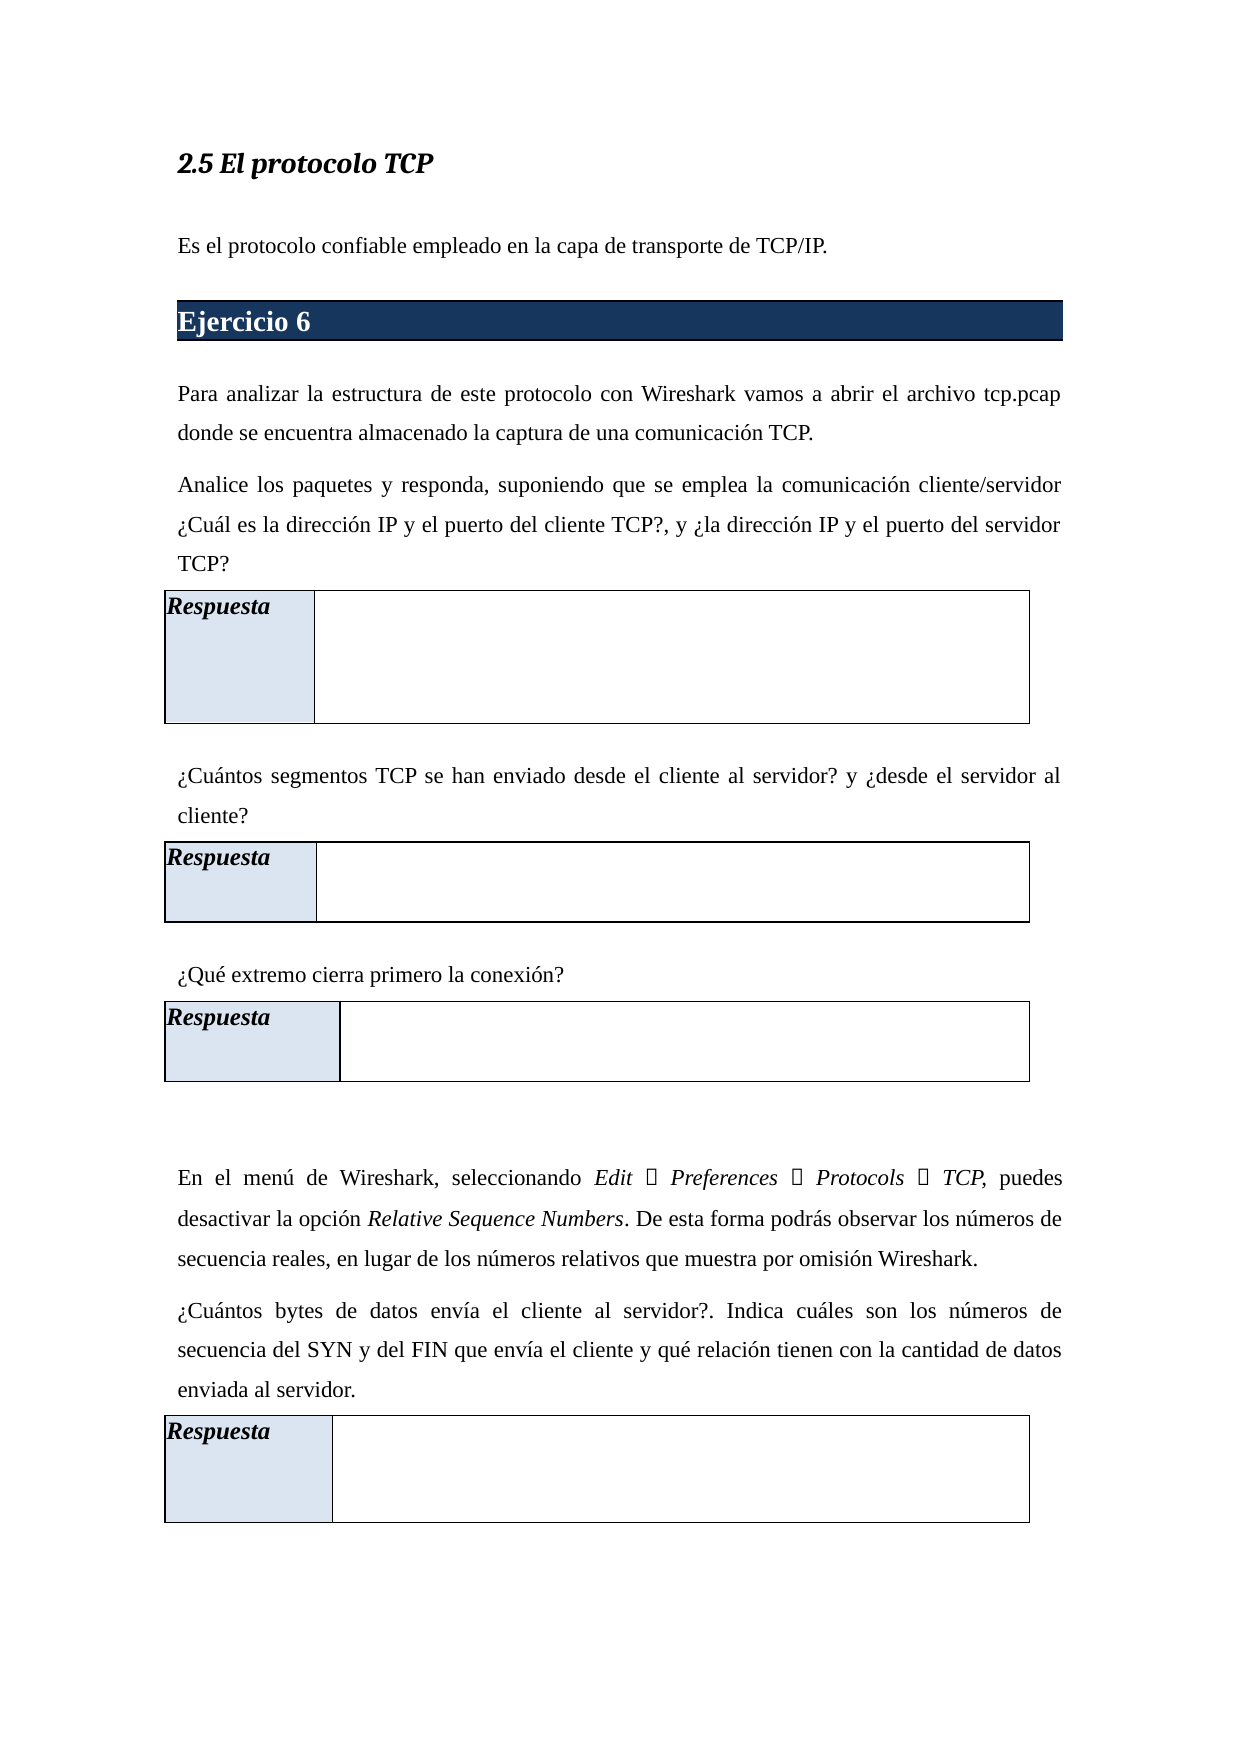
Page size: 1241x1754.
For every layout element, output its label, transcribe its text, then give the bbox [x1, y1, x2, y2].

table_header Respuesta [166, 1416, 332, 1522]
text ¿Cuántos segmentos TCP se han enviado desde el cliente al servidor? y ¿desde el servidor al cliente? [177, 762, 1063, 828]
table_header Respuesta [166, 1002, 339, 1081]
table_header [341, 1002, 1029, 1081]
table_header Respuesta [166, 843, 316, 921]
text En el menú de Wireshark, seleccionando Edit  Preferences  Protocols  TCP, puedes desactivar la opción Relative Sequence Numbers. De esta forma podrás observar los números de secuencia reales, en lugar de los números relativos que muestra por omisión Wireshark. [177, 1161, 1063, 1271]
text ¿Qué extremo cierra primero la conexión? [177, 961, 1063, 988]
table_header [315, 591, 1029, 722]
text ¿Cuántos bytes de datos envía el cliente al servidor?. Indica cuáles son los números de secuencia del SYN y del FIN que envía el cliente y qué relación tienen con la cantidad de datos enviada al servidor. [177, 1297, 1063, 1402]
text Es el protocolo confiable empleado en la capa de transporte de TCP/IP. [177, 232, 1063, 258]
text Analice los paquetes y responda, suponiendo que se emplea la comunicación cliente/servidor ¿Cuál es la dirección IP y el puerto del cliente TCP?, y ¿la dirección IP y el puerto del servidor TCP? [177, 471, 1063, 577]
table_header [317, 843, 1029, 921]
text Ejercicio 6 [177, 302, 1063, 339]
table_header Respuesta [166, 591, 314, 722]
table_header [333, 1416, 1029, 1522]
text Para analizar la estructura de este protocolo con Wireshark vamos a abrir el archivo tcp.pcap donde se encuentra almacenado la captura de una comunicación TCP. [177, 380, 1063, 446]
subtitle 2.5 El protocolo TCP [177, 148, 1063, 181]
